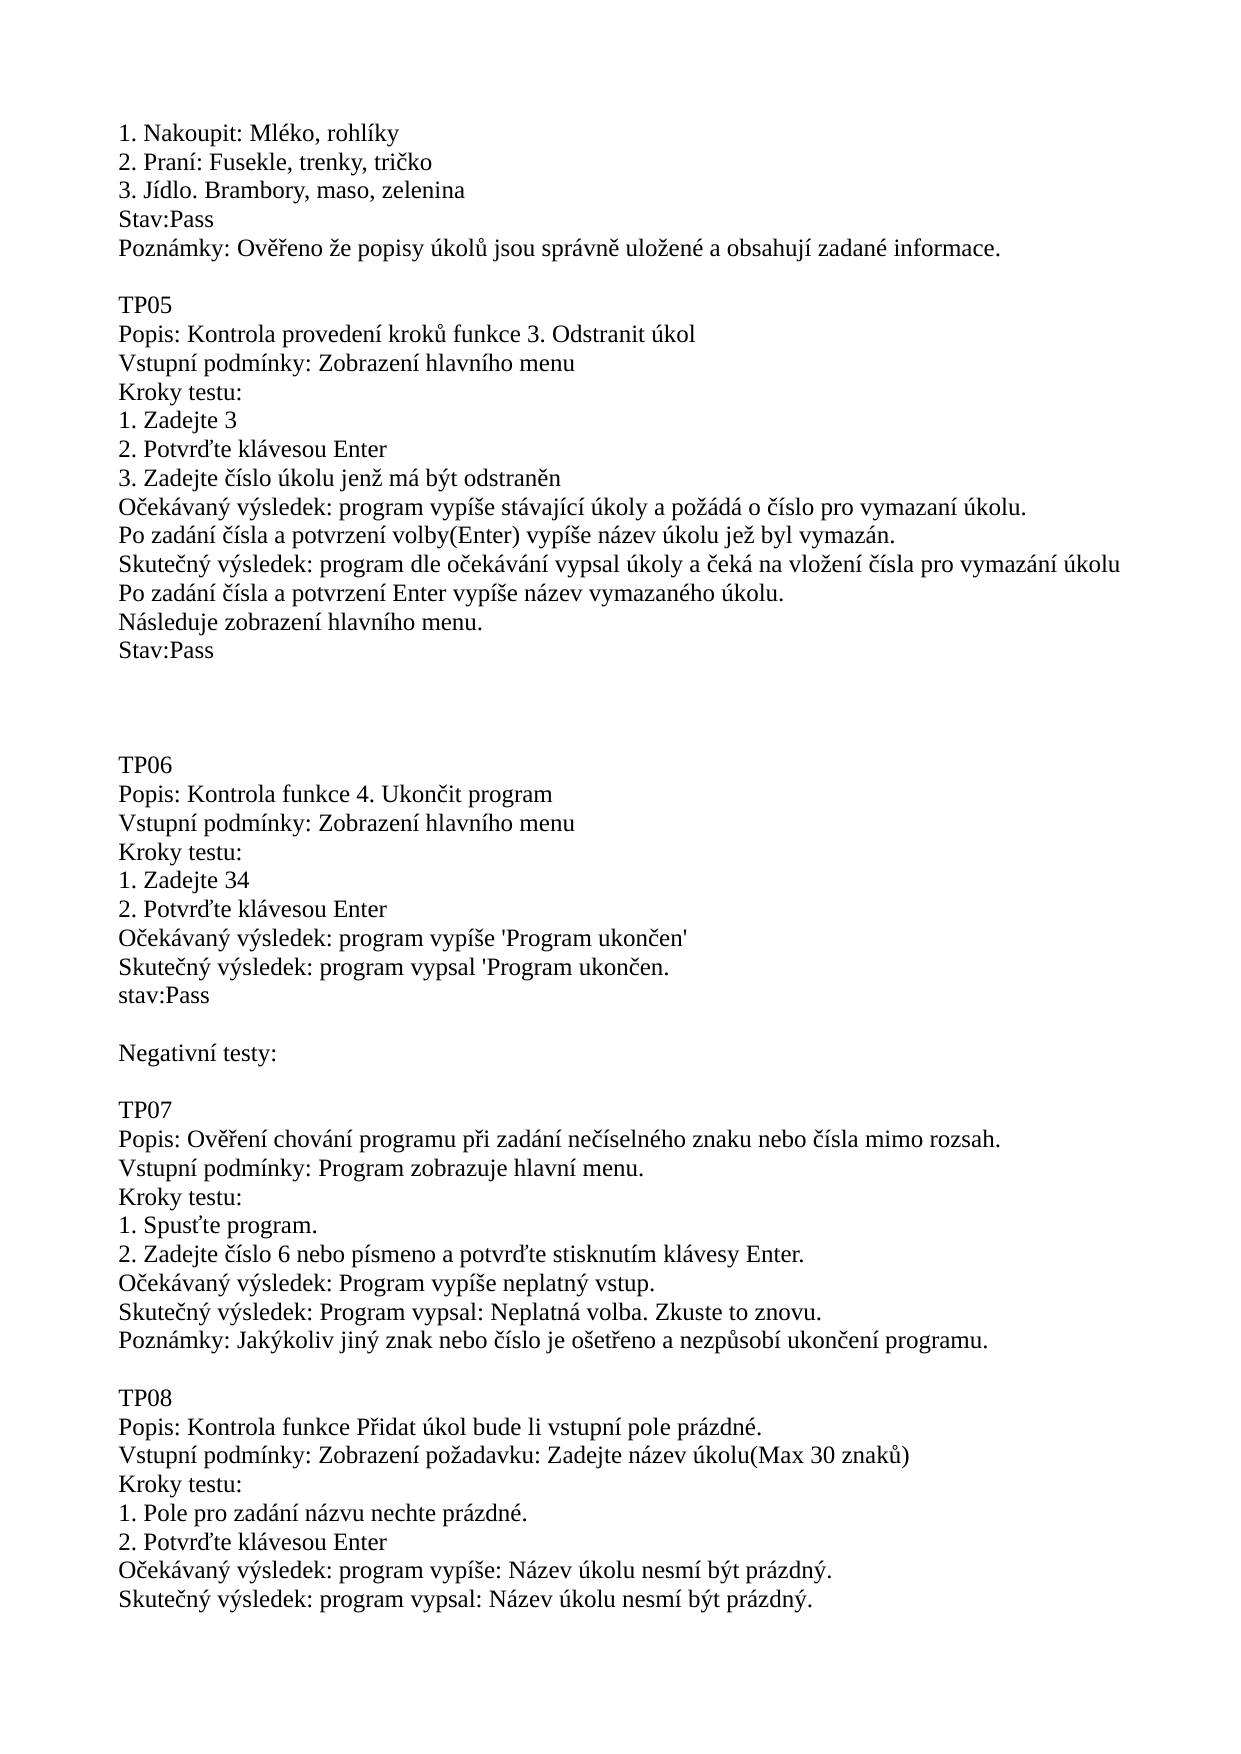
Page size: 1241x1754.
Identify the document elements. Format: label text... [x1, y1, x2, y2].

text 3. Jídlo. Brambory, maso, zelenina [118, 176, 1122, 204]
text TP06 [118, 751, 1122, 779]
text Očekávaný výsledek: program vypíše 'Program ukončen' [118, 923, 1122, 952]
text Očekávaný výsledek: program vypíše: Název úkolu nesmí být prázdný. [118, 1556, 1122, 1584]
text 2. Potvrďte klávesou Enter [118, 1527, 1122, 1556]
text Kroky testu: [118, 837, 1122, 866]
text 1. Zadejte 34 [118, 866, 1122, 894]
text Popis: Kontrola funkce Přidat úkol bude li vstupní pole prázdné. [118, 1412, 1122, 1441]
text Očekávaný výsledek: program vypíše stávající úkoly a požádá o číslo pro vymazaní úkolu. [118, 492, 1122, 521]
text Kroky testu: [118, 1469, 1122, 1498]
text 2. Zadejte číslo 6 nebo písmeno a potvrďte stisknutím klávesy Enter. [118, 1239, 1122, 1268]
text Vstupní podmínky: Zobrazení hlavního menu [118, 808, 1122, 837]
text Popis: Kontrola funkce 4. Ukončit program [118, 779, 1122, 808]
text Poznámky: Jakýkoliv jiný znak nebo číslo je ošetřeno a nezpůsobí ukončení programu. [118, 1326, 1122, 1354]
text 3. Zadejte číslo úkolu jenž má být odstraněn [118, 463, 1122, 492]
text Vstupní podmínky: Zobrazení požadavku: Zadejte název úkolu(Max 30 znaků) [118, 1441, 1122, 1469]
text Po zadání čísla a potvrzení Enter vypíše název vymazaného úkolu. [118, 578, 1122, 607]
text Po zadání čísla a potvrzení volby(Enter) vypíše název úkolu jež byl vymazán. [118, 521, 1122, 549]
text TP05 [118, 291, 1122, 319]
text 2. Praní: Fusekle, trenky, tričko [118, 147, 1122, 176]
text Následuje zobrazení hlavního menu. [118, 607, 1122, 636]
text 1. Nakoupit: Mléko, rohlíky [118, 118, 1122, 147]
text TP08 [118, 1383, 1122, 1412]
text TP07 [118, 1096, 1122, 1124]
text Popis: Ověření chování programu při zadání nečíselného znaku nebo čísla mimo rozsah. [118, 1124, 1122, 1153]
text Negativní testy: [118, 1038, 1122, 1067]
text Vstupní podmínky: Program zobrazuje hlavní menu. [118, 1153, 1122, 1182]
text Stav:Pass [118, 636, 1122, 664]
text Skutečný výsledek: program dle očekávání vypsal úkoly a čeká na vložení čísla pro vymazání úkolu [118, 549, 1122, 578]
text 1. Zadejte 3 [118, 406, 1122, 434]
text stav:Pass [118, 981, 1122, 1009]
text Kroky testu: [118, 1182, 1122, 1211]
text Skutečný výsledek: Program vypsal: Neplatná volba. Zkuste to znovu. [118, 1297, 1122, 1326]
text 2. Potvrďte klávesou Enter [118, 894, 1122, 923]
text Popis: Kontrola provedení kroků funkce 3. Odstranit úkol [118, 319, 1122, 348]
text 1. Spusťte program. [118, 1211, 1122, 1239]
text Očekávaný výsledek: Program vypíše neplatný vstup. [118, 1268, 1122, 1297]
text Kroky testu: [118, 377, 1122, 406]
text Poznámky: Ověřeno že popisy úkolů jsou správně uložené a obsahují zadané informace. [118, 233, 1122, 262]
text 1. Pole pro zadání názvu nechte prázdné. [118, 1498, 1122, 1527]
text 2. Potvrďte klávesou Enter [118, 434, 1122, 463]
text Skutečný výsledek: program vypsal: Název úkolu nesmí být prázdný. [118, 1584, 1122, 1613]
text Skutečný výsledek: program vypsal 'Program ukončen. [118, 952, 1122, 981]
text Stav:Pass [118, 204, 1122, 233]
text Vstupní podmínky: Zobrazení hlavního menu [118, 348, 1122, 377]
